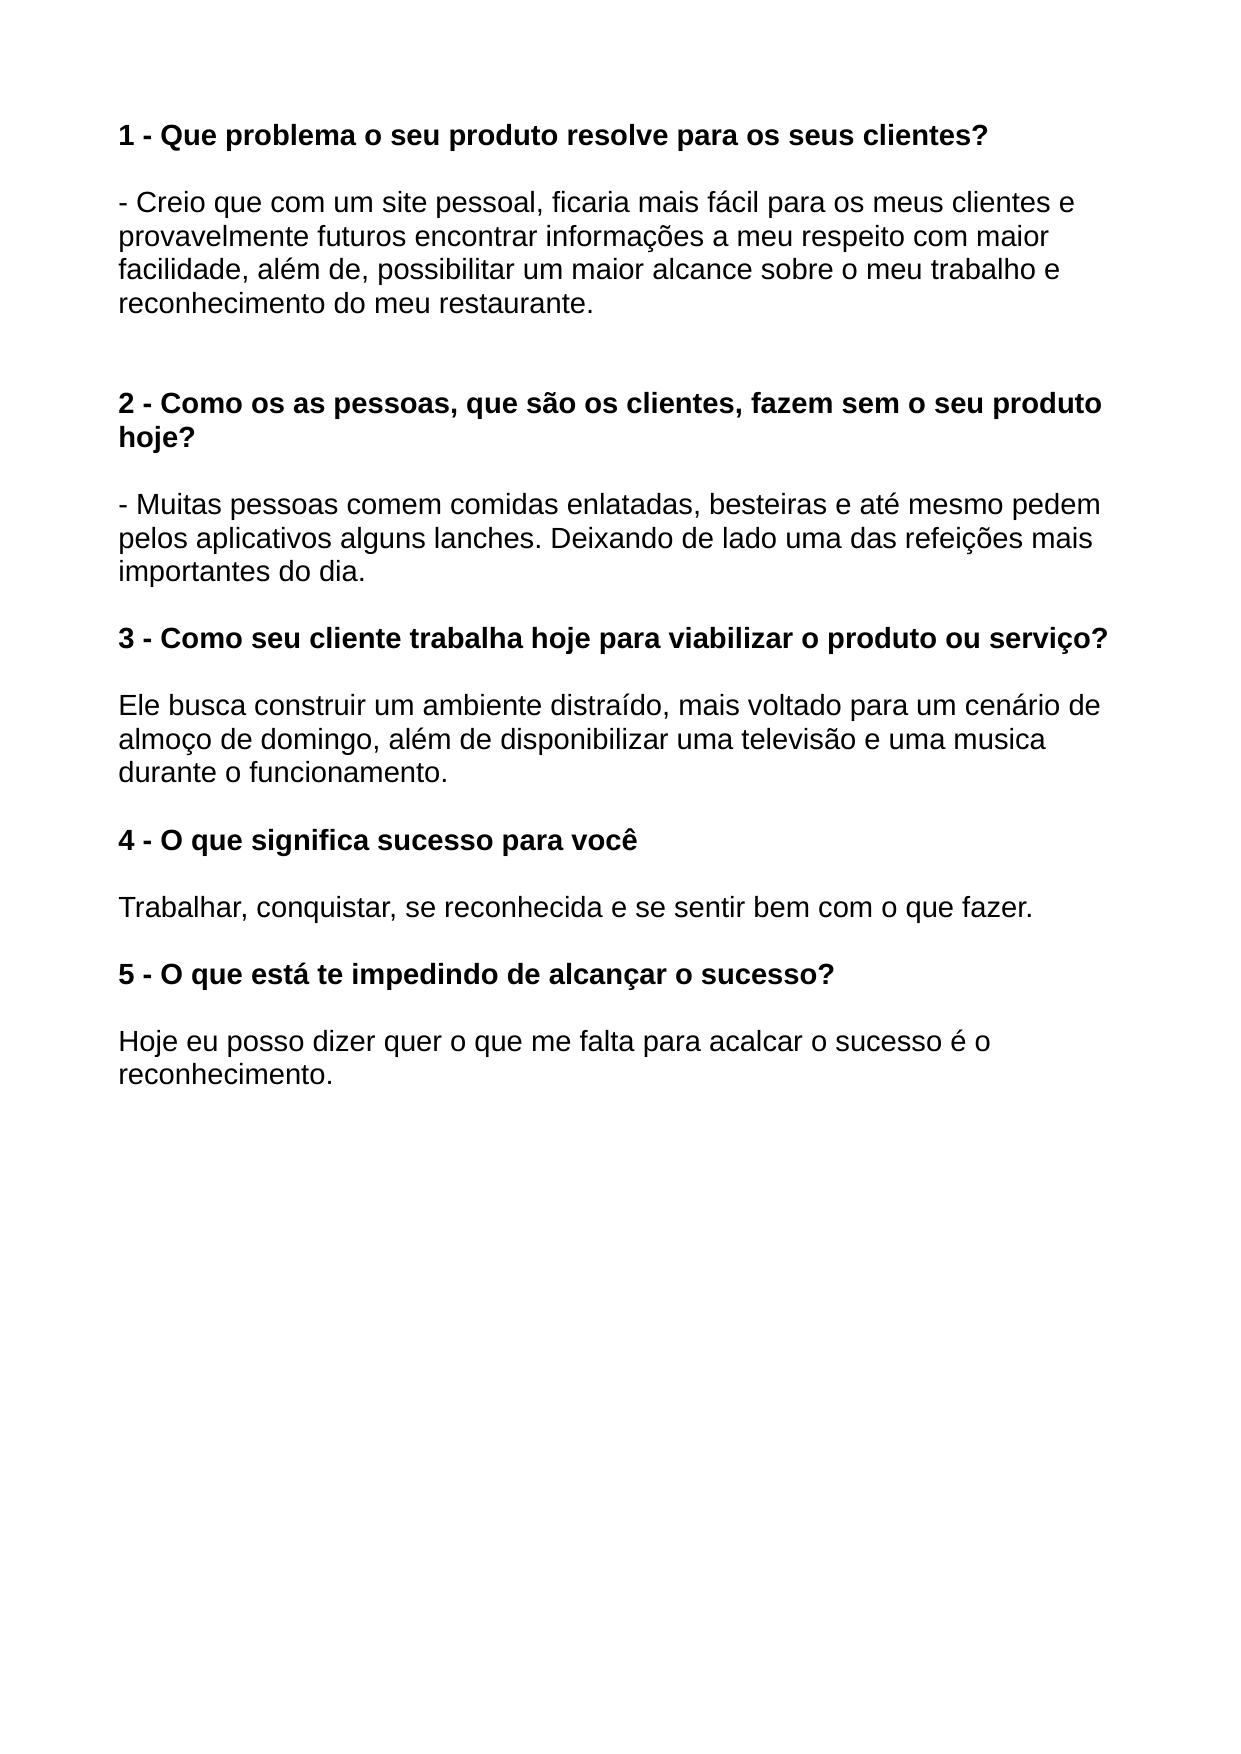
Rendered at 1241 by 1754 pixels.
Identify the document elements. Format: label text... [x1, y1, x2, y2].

text 4 - O que significa sucesso para você [118, 789, 1122, 856]
text 3 - Como seu cliente trabalha hoje para viabilizar o produto ou serviço? [118, 588, 1122, 655]
text Ele busca construir um ambiente distraído, mais voltado para um cenário de almoço de domingo, além de disponibilizar uma televisão e uma musica durante o funcionamento. [118, 688, 1122, 789]
text Trabalhar, conquistar, se reconhecida e se sentir bem com o que fazer. 5 - O que está te impedindo de alcançar o sucesso? [118, 889, 1122, 990]
text 1 - Que problema o seu produto resolve para os seus clientes? [118, 118, 1122, 152]
text - Muitas pessoas comem comidas enlatadas, besteiras e até mesmo pedem pelos aplicativos alguns lanches. Deixando de lado uma das refeições mais importantes do dia. [118, 487, 1122, 588]
text Hoje eu posso dizer quer o que me falta para acalcar o sucesso é o reconhecimento. [118, 1024, 1122, 1091]
text 2 - Como os as pessoas, que são os clientes, fazem sem o seu produto hoje? [118, 353, 1122, 453]
text - Creio que com um site pessoal, ficaria mais fácil para os meus clientes e provavelmente futuros encontrar informações a meu respeito com maior facilidade, além de, possibilitar um maior alcance sobre o meu trabalho e reconhecimento do meu restaurante. [118, 185, 1122, 319]
